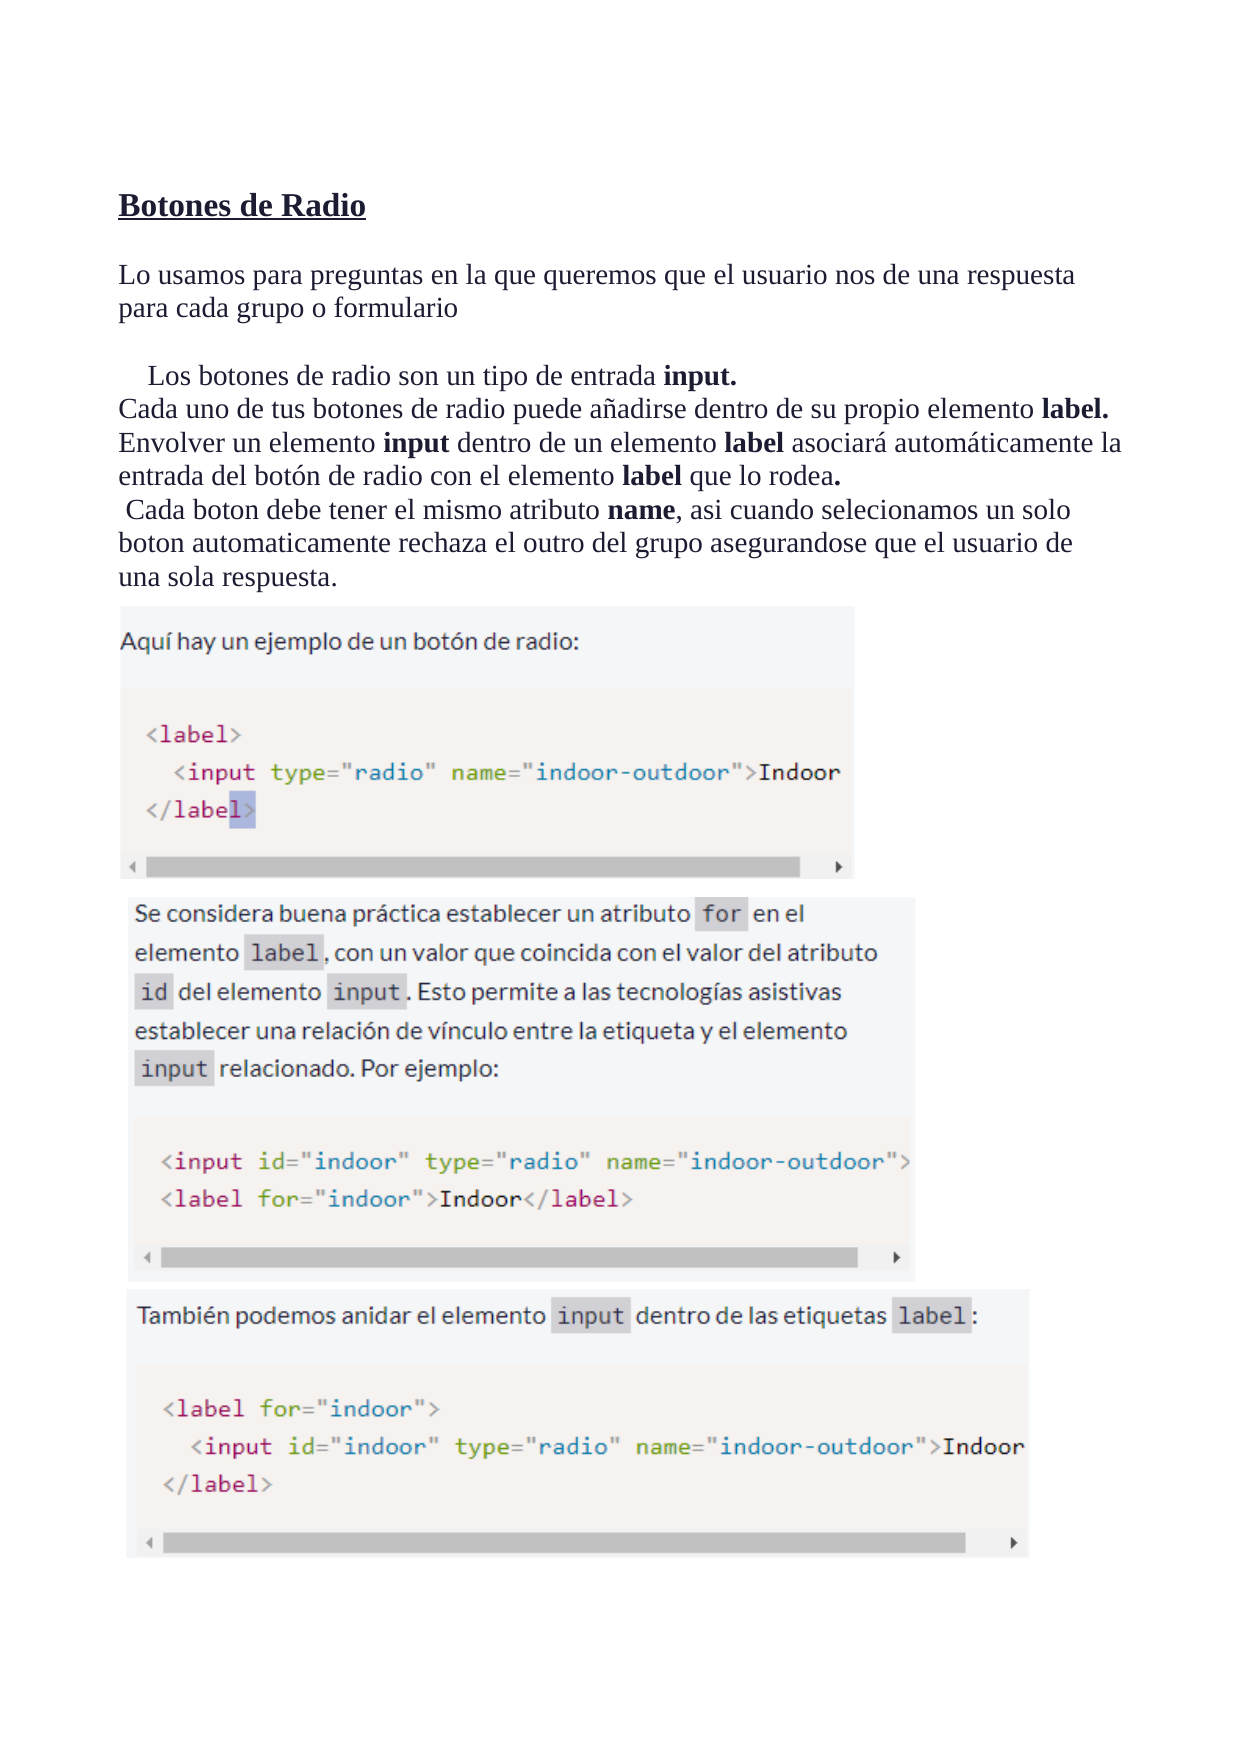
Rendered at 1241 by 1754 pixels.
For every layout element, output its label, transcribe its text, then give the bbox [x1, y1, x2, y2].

text Lo usamos para preguntas en la que queremos que el usuario nos de una respuesta para cada grupo o formulario [118, 257, 1122, 324]
text Los botones de radio son un tipo de entrada input. [118, 358, 1122, 391]
text Cada uno de tus botones de radio puede añadirse dentro de su propio elemento label. Envolver un elemento input dentro de un elemento label asociará automáticamente la entrada del botón de radio con el elemento label que lo rodea. [118, 391, 1122, 492]
picture [127, 897, 916, 1282]
picture [120, 606, 855, 879]
picture [126, 1289, 1030, 1558]
text Botones de Radio [118, 185, 1122, 223]
text Cada boton debe tener el mismo atributo name, asi cuando selecionamos un solo boton automaticamente rechaza el outro del grupo asegurandose que el usuario de una sola respuesta. [118, 492, 1122, 592]
